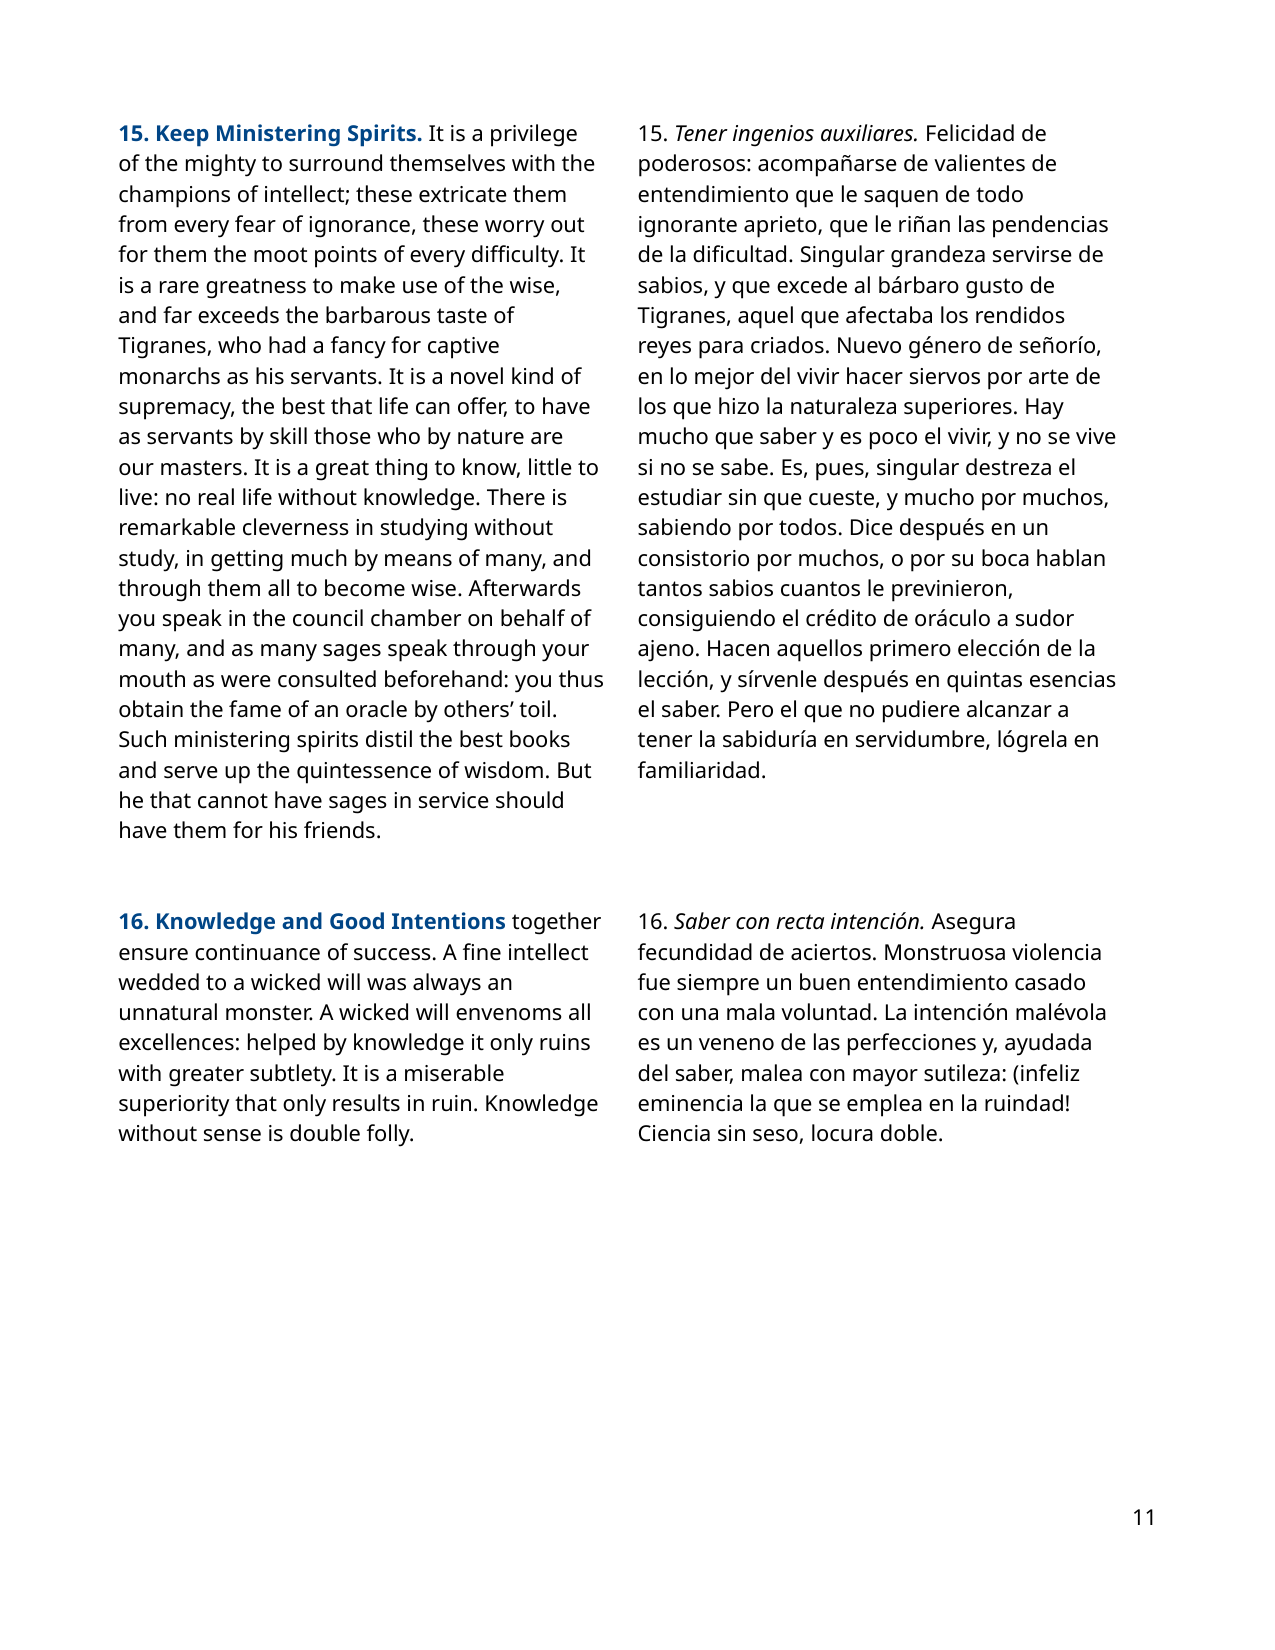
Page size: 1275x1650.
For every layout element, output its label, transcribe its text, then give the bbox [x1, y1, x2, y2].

table_cell 16. Saber con recta intención. Asegura fecundidad de aciertos. Monstruosa violencia fue siempre un buen entendimiento casado con una mala voluntad. La intención malévola es un veneno de las perfecciones y, ayudada del saber, malea con mayor sutileza: (infeliz eminencia la que se emplea en la ruindad! Ciencia sin seso, locura doble. [638, 906, 1157, 1209]
table_cell 15. Keep Ministering Spirits. It is a privilege of the mighty to surround themselves with the champions of intellect; these extricate them from every fear of ignorance, these worry out for them the moot points of every difficulty. It is a rare greatness to make use of the wise, and far exceeds the barbarous taste of Tigranes, who had a fancy for captive monarchs as his servants. It is a novel kind of supremacy, the best that life can offer, to have as servants by skill those who by nature are our masters. It is a great thing to know, little to live: no real life without knowledge. There is remarkable cleverness in studying without study, in getting much by means of many, and through them all to become wise. Afterwards you speak in the council chamber on behalf of many, and as many sages speak through your mouth as were consulted beforehand: you thus obtain the fame of an oracle by others’ toil. Such ministering spirits distil the best books and serve up the quintessence of wisdom. But he that cannot have sages in service should have them for his friends. [118, 118, 637, 906]
table_cell 16. Knowledge and Good Intentions together ensure continuance of success. A fine intellect wedded to a wicked will was always an unnatural monster. A wicked will envenoms all excellences: helped by knowledge it only ruins with greater subtlety. It is a miserable superiority that only results in ruin. Knowledge without sense is double folly. [118, 906, 637, 1209]
table_cell 15. Tener ingenios auxiliares. Felicidad de poderosos: acompañarse de valientes de entendimiento que le saquen de todo ignorante aprieto, que le riñan las pendencias de la dificultad. Singular grandeza servirse de sabios, y que excede al bárbaro gusto de Tigranes, aquel que afectaba los rendidos reyes para criados. Nuevo género de señorío, en lo mejor del vivir hacer siervos por arte de los que hizo la naturaleza superiores. Hay mucho que saber y es poco el vivir, y no se vive si no se sabe. Es, pues, singular destreza el estudiar sin que cueste, y mucho por muchos, sabiendo por todos. Dice después en un consistorio por muchos, o por su boca hablan tantos sabios cuantos le previnieron, consiguiendo el crédito de oráculo a sudor ajeno. Hacen aquellos primero elección de la lección, y sírvenle después en quintas esencias el saber. Pero el que no pudiere alcanzar a tener la sabiduría en servidumbre, lógrela en familiaridad. [638, 118, 1157, 906]
